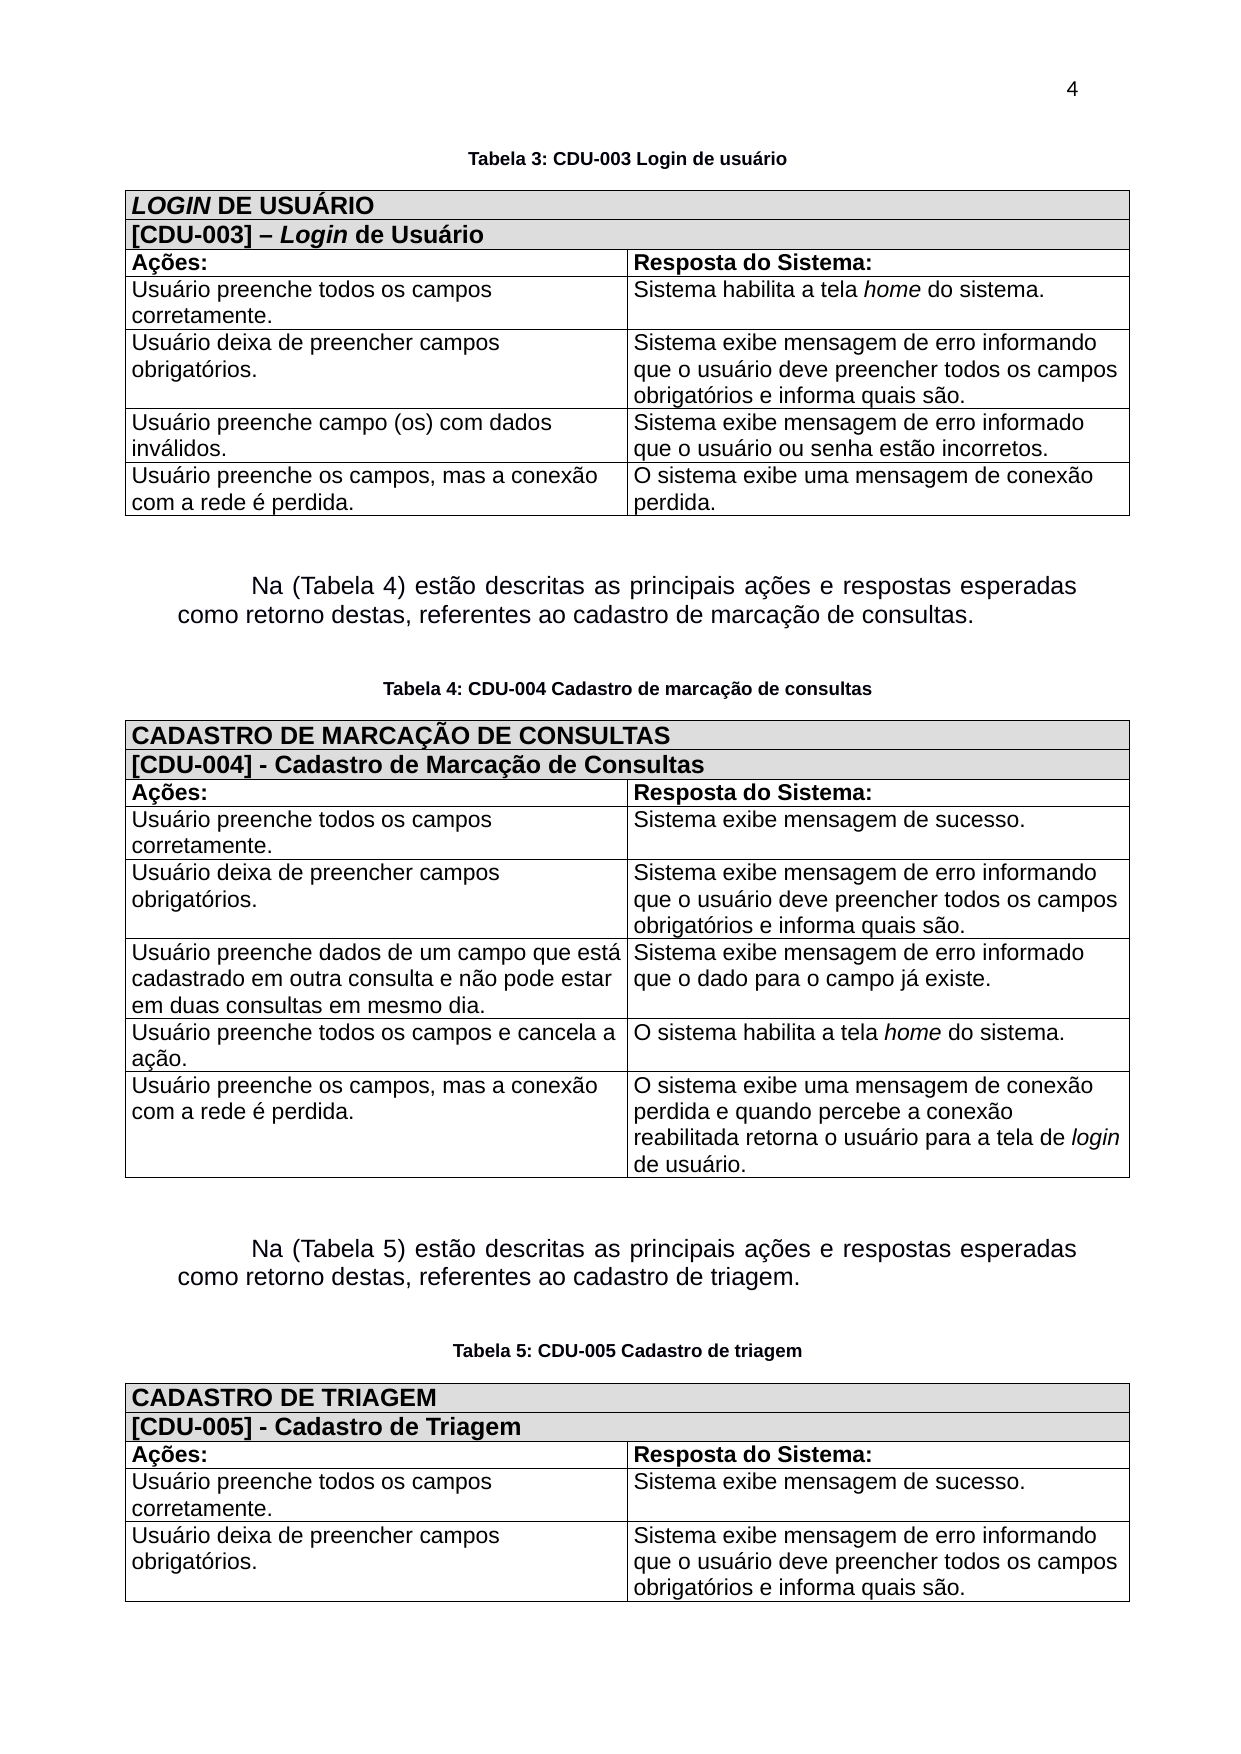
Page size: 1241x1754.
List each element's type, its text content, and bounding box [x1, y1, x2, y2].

table_cell Sistema exibe mensagem de erro informado que o dado para o campo já existe. [628, 939, 1129, 1018]
table_cell Usuário deixa de preencher campos obrigatórios. [126, 860, 627, 938]
table_cell Sistema exibe mensagem de erro informado que o usuário ou senha estão incorretos. [628, 409, 1129, 462]
table_cell Resposta do Sistema: [628, 250, 1129, 276]
table_cell Ações: [126, 1442, 627, 1468]
table_cell Resposta do Sistema: [628, 780, 1129, 806]
text Tabela 4: CDU-004 Cadastro de marcação de consultas [177, 678, 1078, 699]
table_cell Ações: [126, 780, 627, 806]
table_cell Sistema exibe mensagem de sucesso. [628, 807, 1129, 859]
table_cell Usuário preenche os campos, mas a conexão com a rede é perdida. [126, 1072, 627, 1177]
table_cell Usuário preenche todos os campos e cancela a ação. [126, 1019, 627, 1071]
table_header CADASTRO DE MARCAÇÃO DE CONSULTAS [126, 721, 1129, 749]
table_cell Sistema habilita a tela home do sistema. [628, 277, 1129, 329]
table_cell Usuário preenche dados de um campo que está cadastrado em outra consulta e não pode estar em duas consultas em mesmo dia. [126, 939, 627, 1018]
text Tabela 5: CDU-005 Cadastro de triagem [177, 1340, 1078, 1362]
table_cell Sistema exibe mensagem de erro informando que o usuário deve preencher todos os campos obrigatórios e informa quais são. [628, 330, 1129, 408]
table_cell Sistema exibe mensagem de erro informando que o usuário deve preencher todos os campos obrigatórios e informa quais são. [628, 860, 1129, 938]
table_header CADASTRO DE TRIAGEM [126, 1384, 1129, 1412]
table_cell [CDU-004] - Cadastro de Marcação de Consultas [126, 750, 1129, 779]
table_cell Usuário deixa de preencher campos obrigatórios. [126, 1522, 627, 1601]
table_cell Usuário preenche campo (os) com dados inválidos. [126, 409, 627, 462]
table_cell Usuário preenche os campos, mas a conexão com a rede é perdida. [126, 463, 627, 515]
text Tabela 3: CDU-003 Login de usuário [177, 148, 1078, 169]
table_cell O sistema habilita a tela home do sistema. [628, 1019, 1129, 1071]
table_cell Ações: [126, 250, 627, 276]
table_cell Sistema exibe mensagem de erro informando que o usuário deve preencher todos os campos obrigatórios e informa quais são. [628, 1522, 1129, 1601]
table_cell O sistema exibe uma mensagem de conexão perdida e quando percebe a conexão reabilitada retorna o usuário para a tela de login de usuário. [628, 1072, 1129, 1177]
table_cell Usuário preenche todos os campos corretamente. [126, 1469, 627, 1521]
table_cell Resposta do Sistema: [628, 1442, 1129, 1468]
text Na (Tabela 5) estão descritas as principais ações e respostas esperadas como retorno destas, referentes ao cadastro de triagem. [177, 1234, 1078, 1291]
text Na (Tabela 4) estão descritas as principais ações e respostas esperadas como retorno destas, referentes ao cadastro de marcação de consultas. [177, 571, 1078, 629]
table_cell Usuário preenche todos os campos corretamente. [126, 277, 627, 329]
table_cell [CDU-005] - Cadastro de Triagem [126, 1413, 1129, 1441]
table_cell O sistema exibe uma mensagem de conexão perdida. [628, 463, 1129, 515]
table_cell Usuário deixa de preencher campos obrigatórios. [126, 330, 627, 408]
table_header LOGIN DE USUÁRIO [126, 191, 1129, 219]
table_cell [CDU-003] – Login de Usuário [126, 220, 1129, 249]
table_cell Sistema exibe mensagem de sucesso. [628, 1469, 1129, 1521]
table_cell Usuário preenche todos os campos corretamente. [126, 807, 627, 859]
